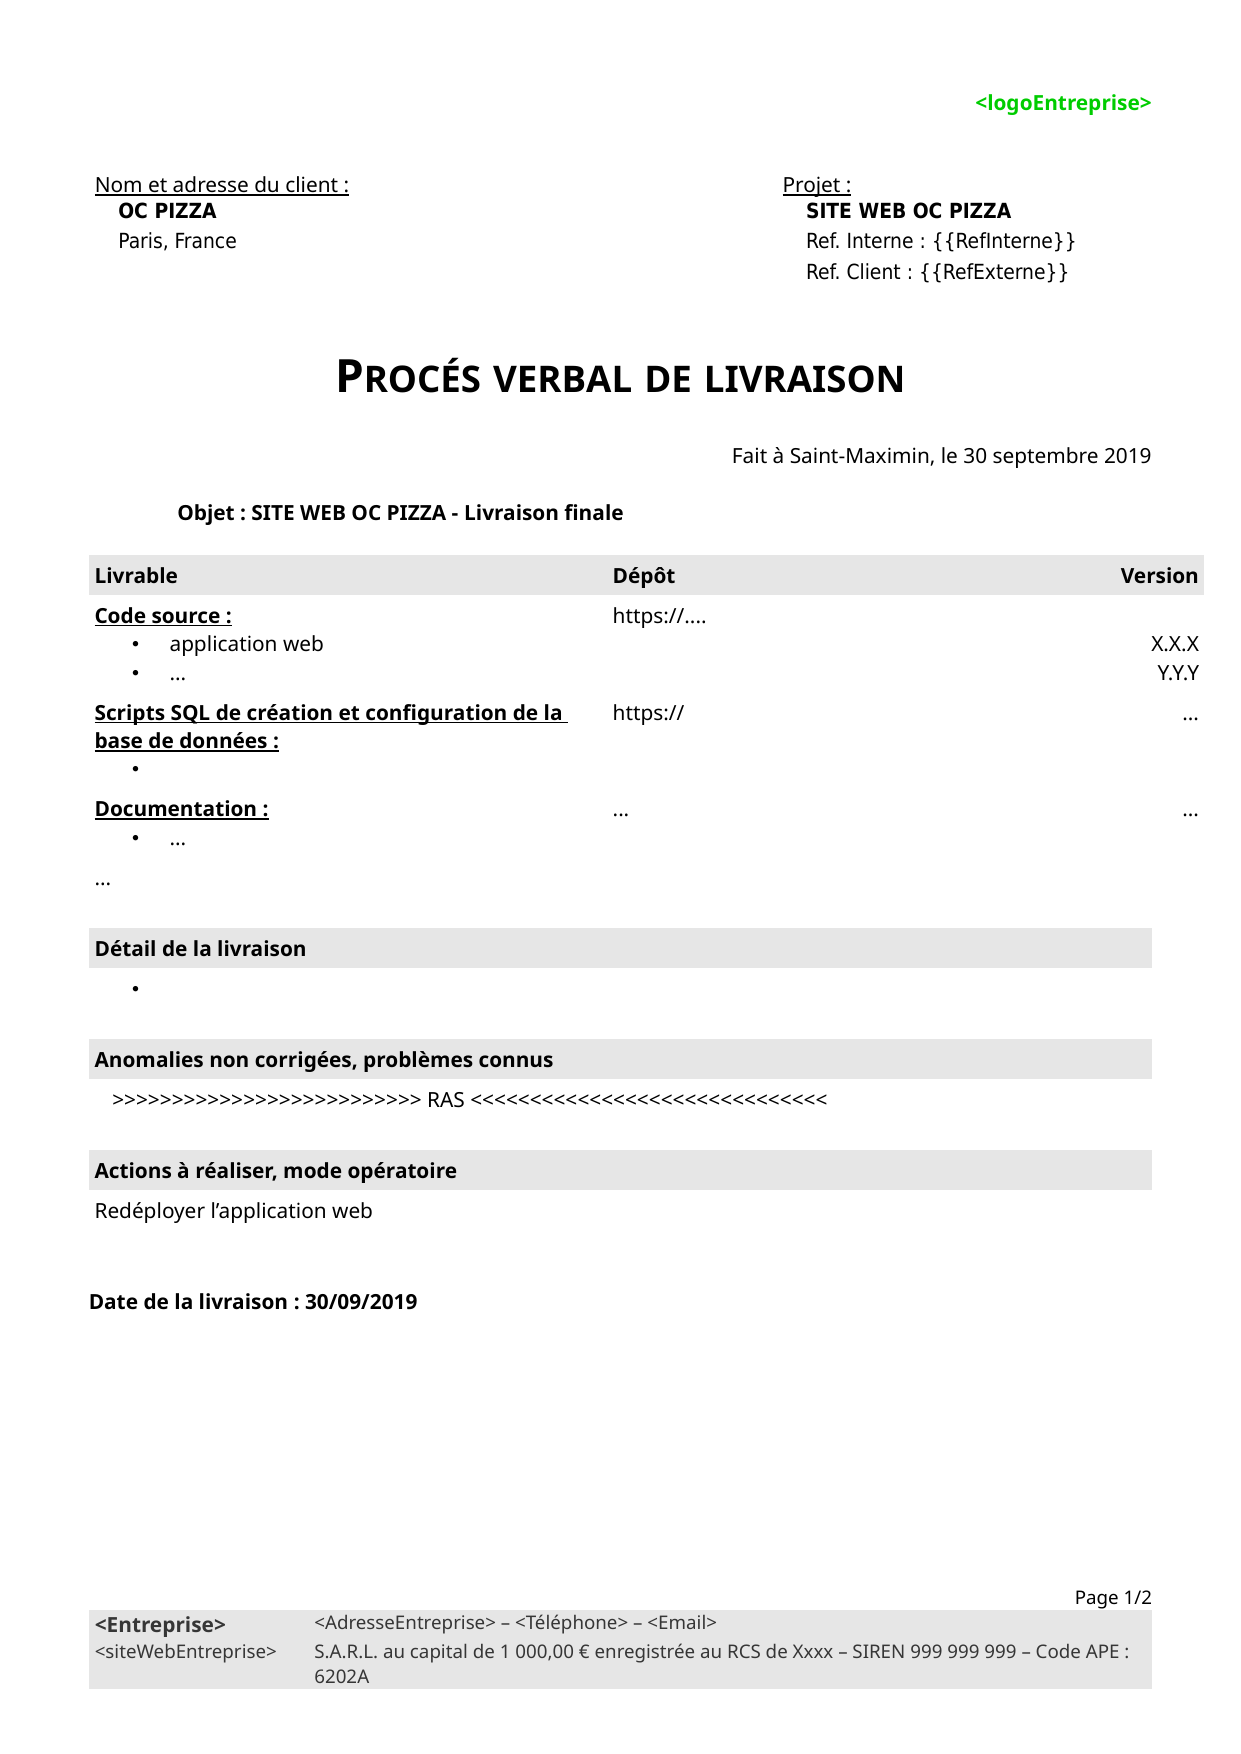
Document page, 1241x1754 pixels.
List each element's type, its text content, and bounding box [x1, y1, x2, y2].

table_cell [607, 857, 1013, 897]
table_cell Scripts SQL de création et configuration de la base de données : [89, 692, 607, 789]
table_cell X.X.X Y.Y.Y [1013, 595, 1204, 692]
table_header Actions à réaliser, mode opératoire [89, 1150, 1152, 1190]
text Fait à Saint-Maximin, le 30 septembre 2019 [88, 441, 1152, 470]
table_cell ... [607, 789, 1013, 857]
text Date de la livraison : 30/09/2019 [88, 1287, 1152, 1315]
table_cell >>>>>>>>>>>>>>>>>>>>>>>>>> RAS <<<<<<<<<<<<<<<<<<<<<<<<<<<<<< [89, 1079, 1152, 1119]
text Objet : SITE WEB OC PIZZA - Livraison finale [177, 498, 1152, 527]
table_cell https://.... [607, 595, 1013, 692]
table_cell Code source : application web ... [89, 595, 607, 692]
table_header Anomalies non corrigées, problèmes connus [89, 1039, 1152, 1079]
table_cell Documentation : ... [89, 789, 607, 857]
table_cell ... [89, 857, 607, 897]
table_cell [89, 968, 1152, 1008]
table_cell Redéployer l’application web [89, 1190, 1152, 1230]
table_header Livrable [89, 555, 607, 595]
table_cell [1013, 857, 1204, 897]
title Procés verbal de livraison [88, 344, 1152, 406]
table_header Détail de la livraison [89, 928, 1152, 968]
table_cell https:// [607, 692, 1013, 789]
table_cell ... [1013, 789, 1204, 857]
table_header Dépôt [607, 555, 1013, 595]
table_cell ... [1013, 692, 1204, 789]
table_header Version [1013, 555, 1204, 595]
